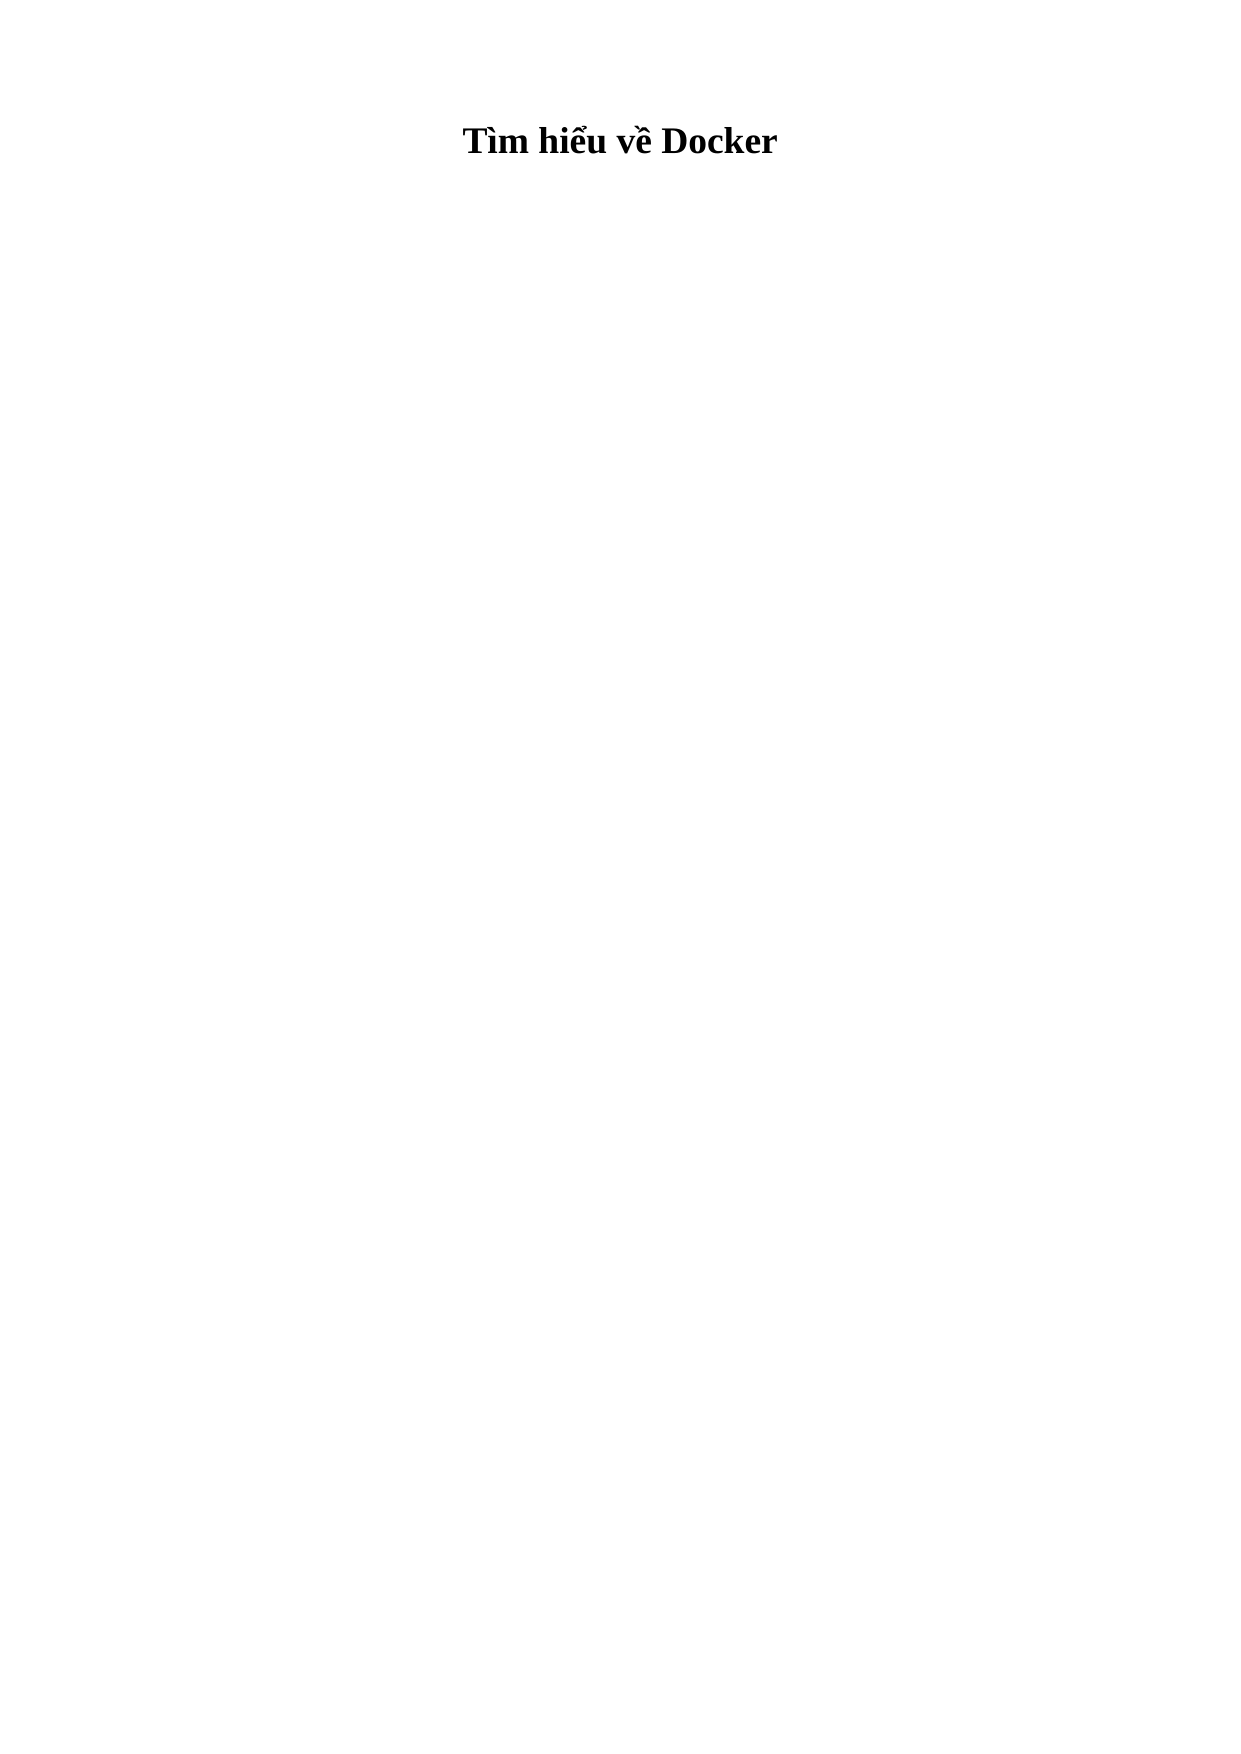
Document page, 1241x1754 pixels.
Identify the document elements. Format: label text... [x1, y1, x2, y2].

text Tìm hiểu về Docker [118, 118, 1122, 161]
